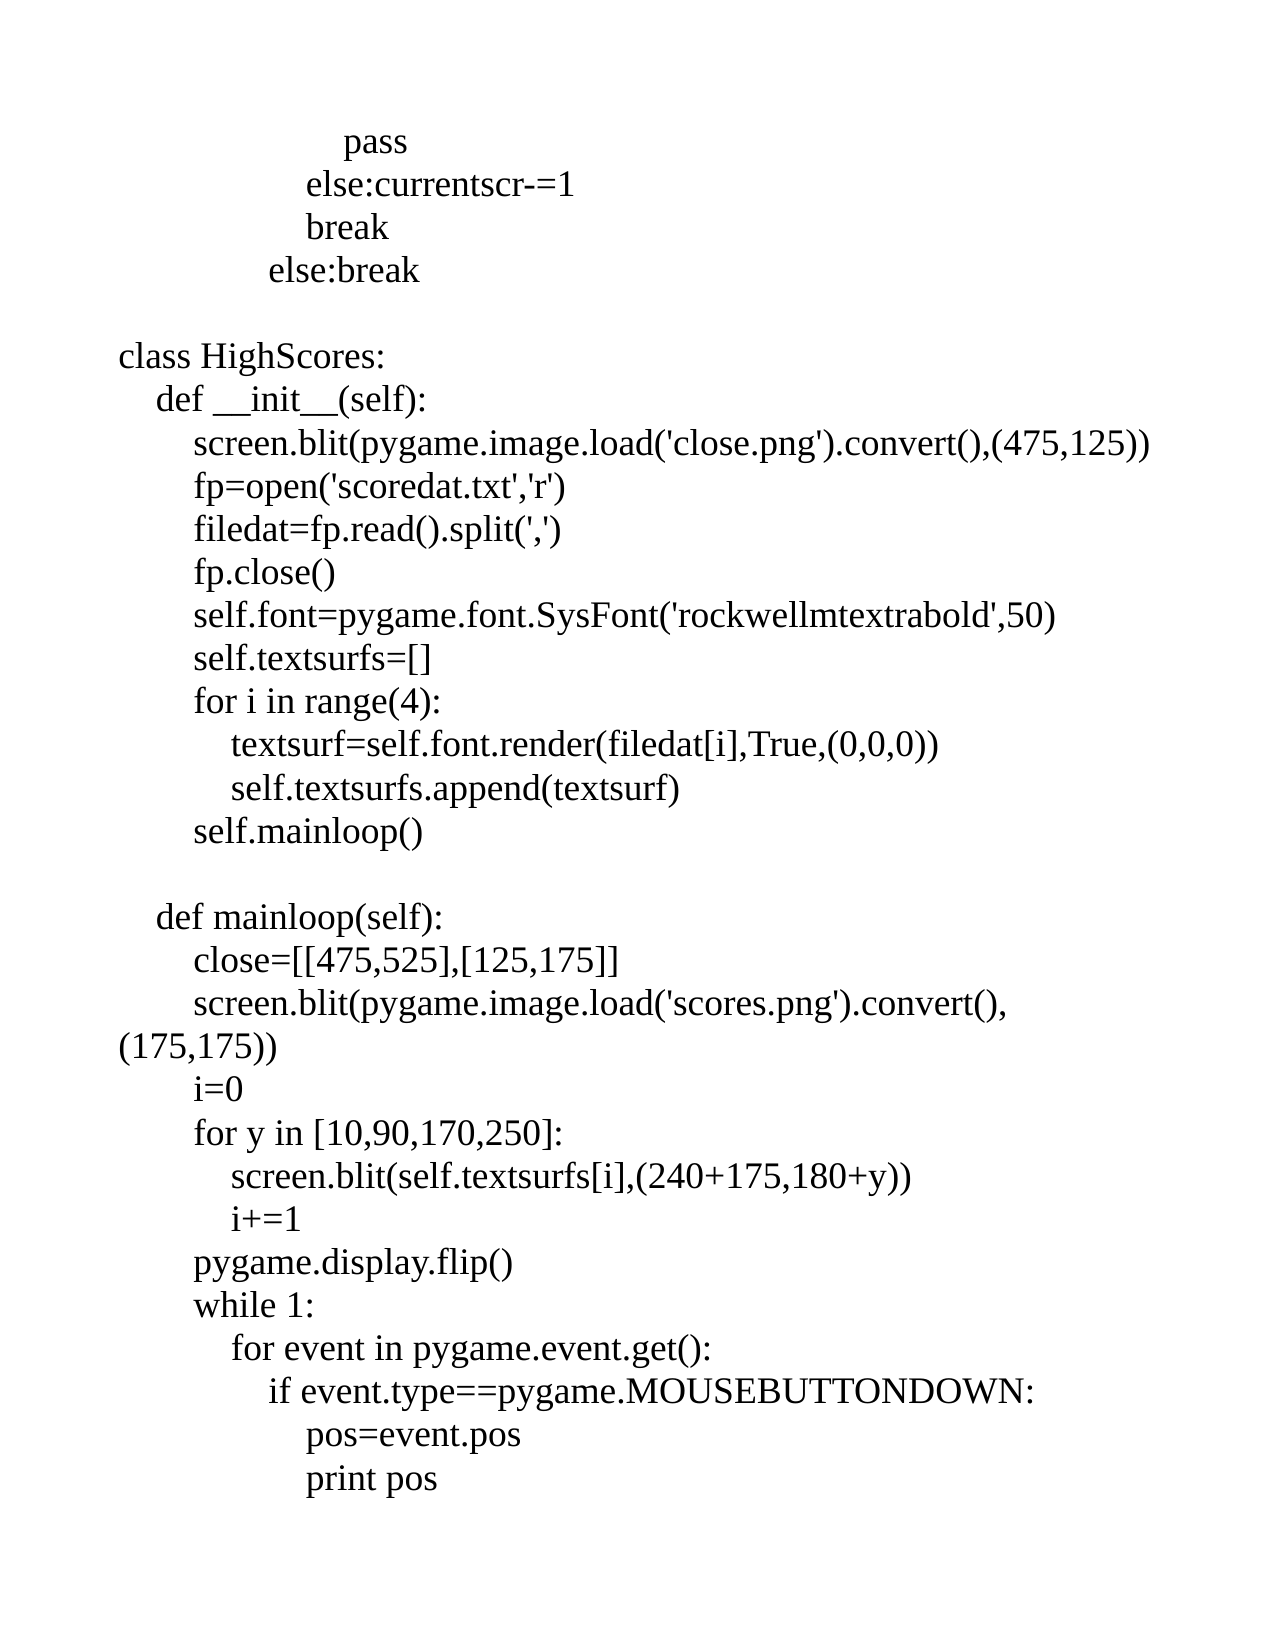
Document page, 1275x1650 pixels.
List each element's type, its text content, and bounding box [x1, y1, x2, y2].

text self.textsurfs=[] [118, 636, 1157, 679]
text for i in range(4): [118, 679, 1157, 722]
text else:break [118, 247, 1157, 291]
text fp.close() [118, 549, 1157, 592]
text for event in pygame.event.get(): [118, 1326, 1157, 1369]
text while 1: [118, 1282, 1157, 1326]
text screen.blit(pygame.image.load('scores.png').convert(),(175,175)) [118, 981, 1157, 1067]
text class HighScores: [118, 334, 1157, 377]
text pass [118, 118, 1157, 161]
text for y in [10,90,170,250]: [118, 1110, 1157, 1153]
text print pos [118, 1455, 1157, 1498]
text filedat=fp.read().split(',') [118, 506, 1157, 549]
text screen.blit(pygame.image.load('close.png').convert(),(475,125)) [118, 420, 1157, 463]
text i+=1 [118, 1196, 1157, 1239]
text close=[[475,525],[125,175]] [118, 937, 1157, 981]
text self.mainloop() [118, 808, 1157, 851]
text screen.blit(self.textsurfs[i],(240+175,180+y)) [118, 1153, 1157, 1196]
text def mainloop(self): [118, 894, 1157, 937]
text fp=open('scoredat.txt','r') [118, 463, 1157, 506]
text pos=event.pos [118, 1412, 1157, 1455]
text self.textsurfs.append(textsurf) [118, 765, 1157, 808]
text if event.type==pygame.MOUSEBUTTONDOWN: [118, 1369, 1157, 1412]
text break [118, 204, 1157, 247]
text textsurf=self.font.render(filedat[i],True,(0,0,0)) [118, 722, 1157, 765]
text i=0 [118, 1067, 1157, 1110]
text else:currentscr-=1 [118, 161, 1157, 204]
text pygame.display.flip() [118, 1239, 1157, 1282]
text self.font=pygame.font.SysFont('rockwellmtextrabold',50) [118, 592, 1157, 636]
text def __init__(self): [118, 377, 1157, 420]
